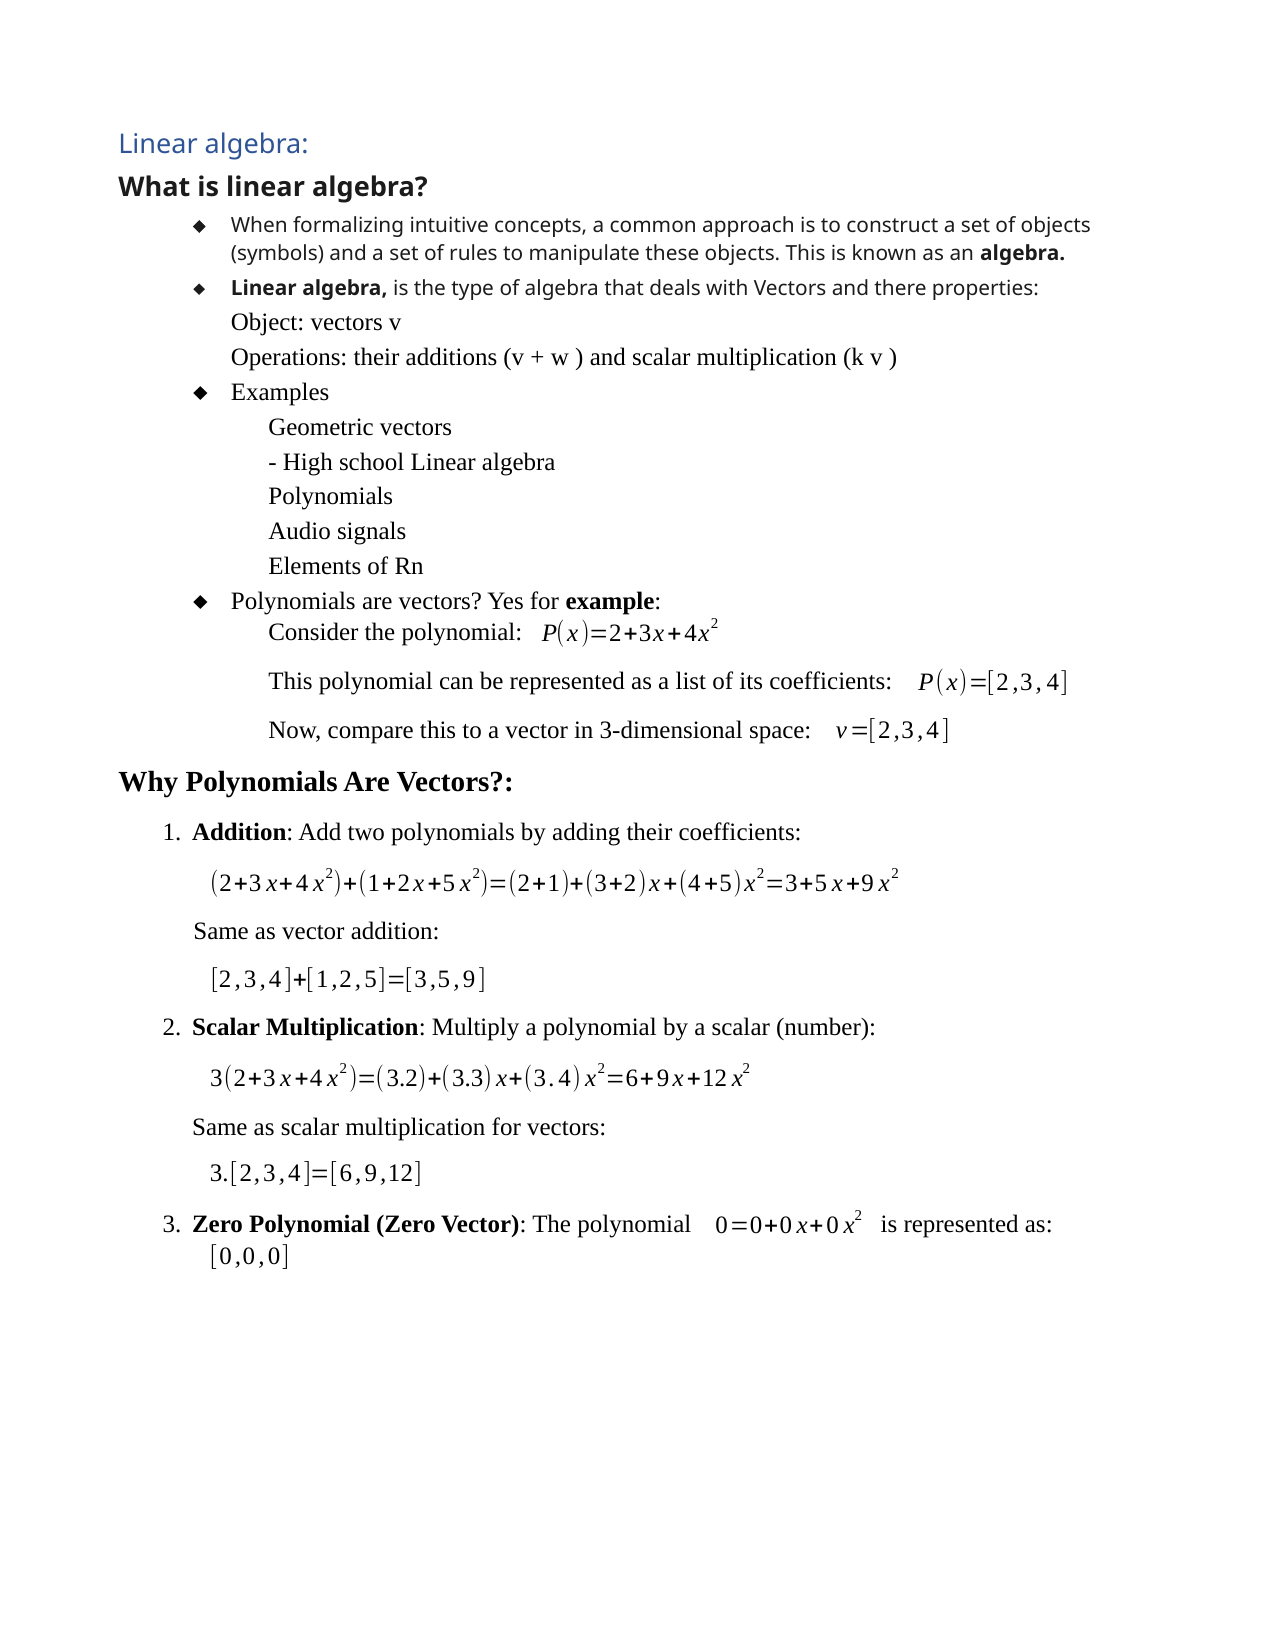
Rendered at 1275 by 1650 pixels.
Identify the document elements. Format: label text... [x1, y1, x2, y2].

list - High school Linear algebra [231, 447, 1157, 475]
text Same as vector addition: [118, 916, 1157, 945]
text This polynomial can be represented as a list of its coefficients: [118, 666, 1157, 697]
list Zero Polynomial (Zero Vector): The polynomial is represented as: [162, 1207, 1157, 1271]
text Consider the polynomial: [118, 614, 1157, 647]
list Elements of Rn [231, 551, 1157, 580]
list Addition: Add two polynomials by adding their coefficients: [162, 817, 1157, 846]
list Polynomials [231, 481, 1157, 510]
list Same as scalar multiplication for vectors: [162, 1112, 1157, 1141]
text Now, compare this to a vector in 3-dimensional space: [118, 716, 1157, 745]
list Operations: their additions (v + w ) and scalar multiplication (k v ) [193, 342, 1157, 371]
list Scalar Multiplication: Multiply a polynomial by a scalar (number): [162, 1012, 1157, 1041]
list When formalizing intuitive concepts, a common approach is to construct a set of objects (symbols) and a set of rules to manipulate these objects. This is known as an algebra. [193, 210, 1157, 267]
subtitle Linear algebra: [118, 124, 1157, 161]
list Object: vectors v [193, 307, 1157, 336]
list Linear algebra, is the type of algebra that deals with Vectors and there properties: [193, 273, 1157, 301]
list Polynomials are vectors? Yes for example: [193, 586, 1157, 614]
text Why Polynomials Are Vectors?: [118, 764, 1157, 797]
list Geometric vectors [231, 412, 1157, 441]
list Examples [193, 377, 1157, 406]
subtitle What is linear algebra? [118, 167, 1157, 204]
list Audio signals [231, 516, 1157, 545]
